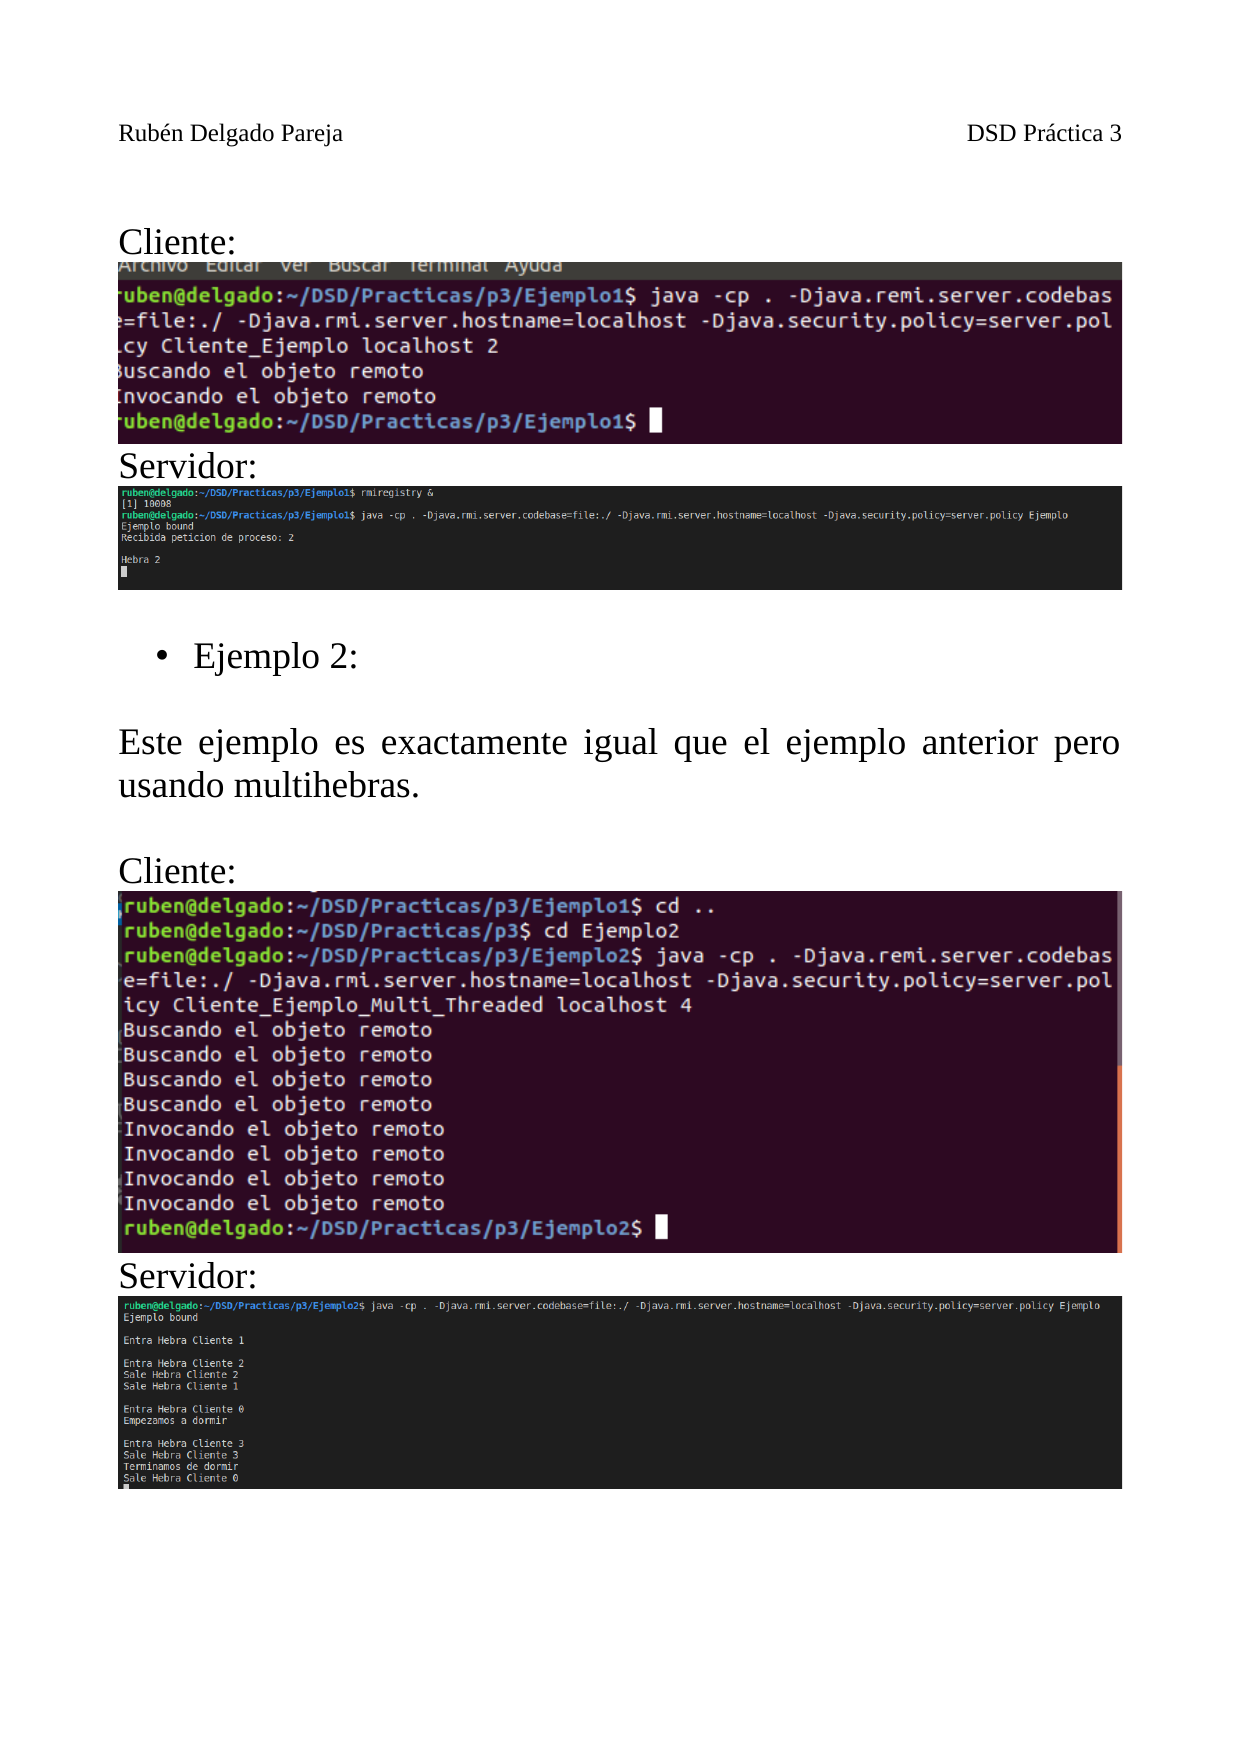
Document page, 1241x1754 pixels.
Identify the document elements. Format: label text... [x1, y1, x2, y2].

picture [118, 262, 1123, 444]
text Este ejemplo es exactamente igual que el ejemplo anterior pero usando multihebras. [118, 719, 1122, 806]
text Servidor: [118, 1253, 1122, 1296]
picture [118, 486, 1123, 590]
list Ejemplo 2: [156, 633, 1122, 676]
text Cliente: [118, 219, 1122, 262]
text Cliente: [118, 849, 1122, 891]
text Servidor: [118, 444, 1122, 486]
picture [118, 891, 1123, 1253]
picture [118, 1296, 1123, 1489]
